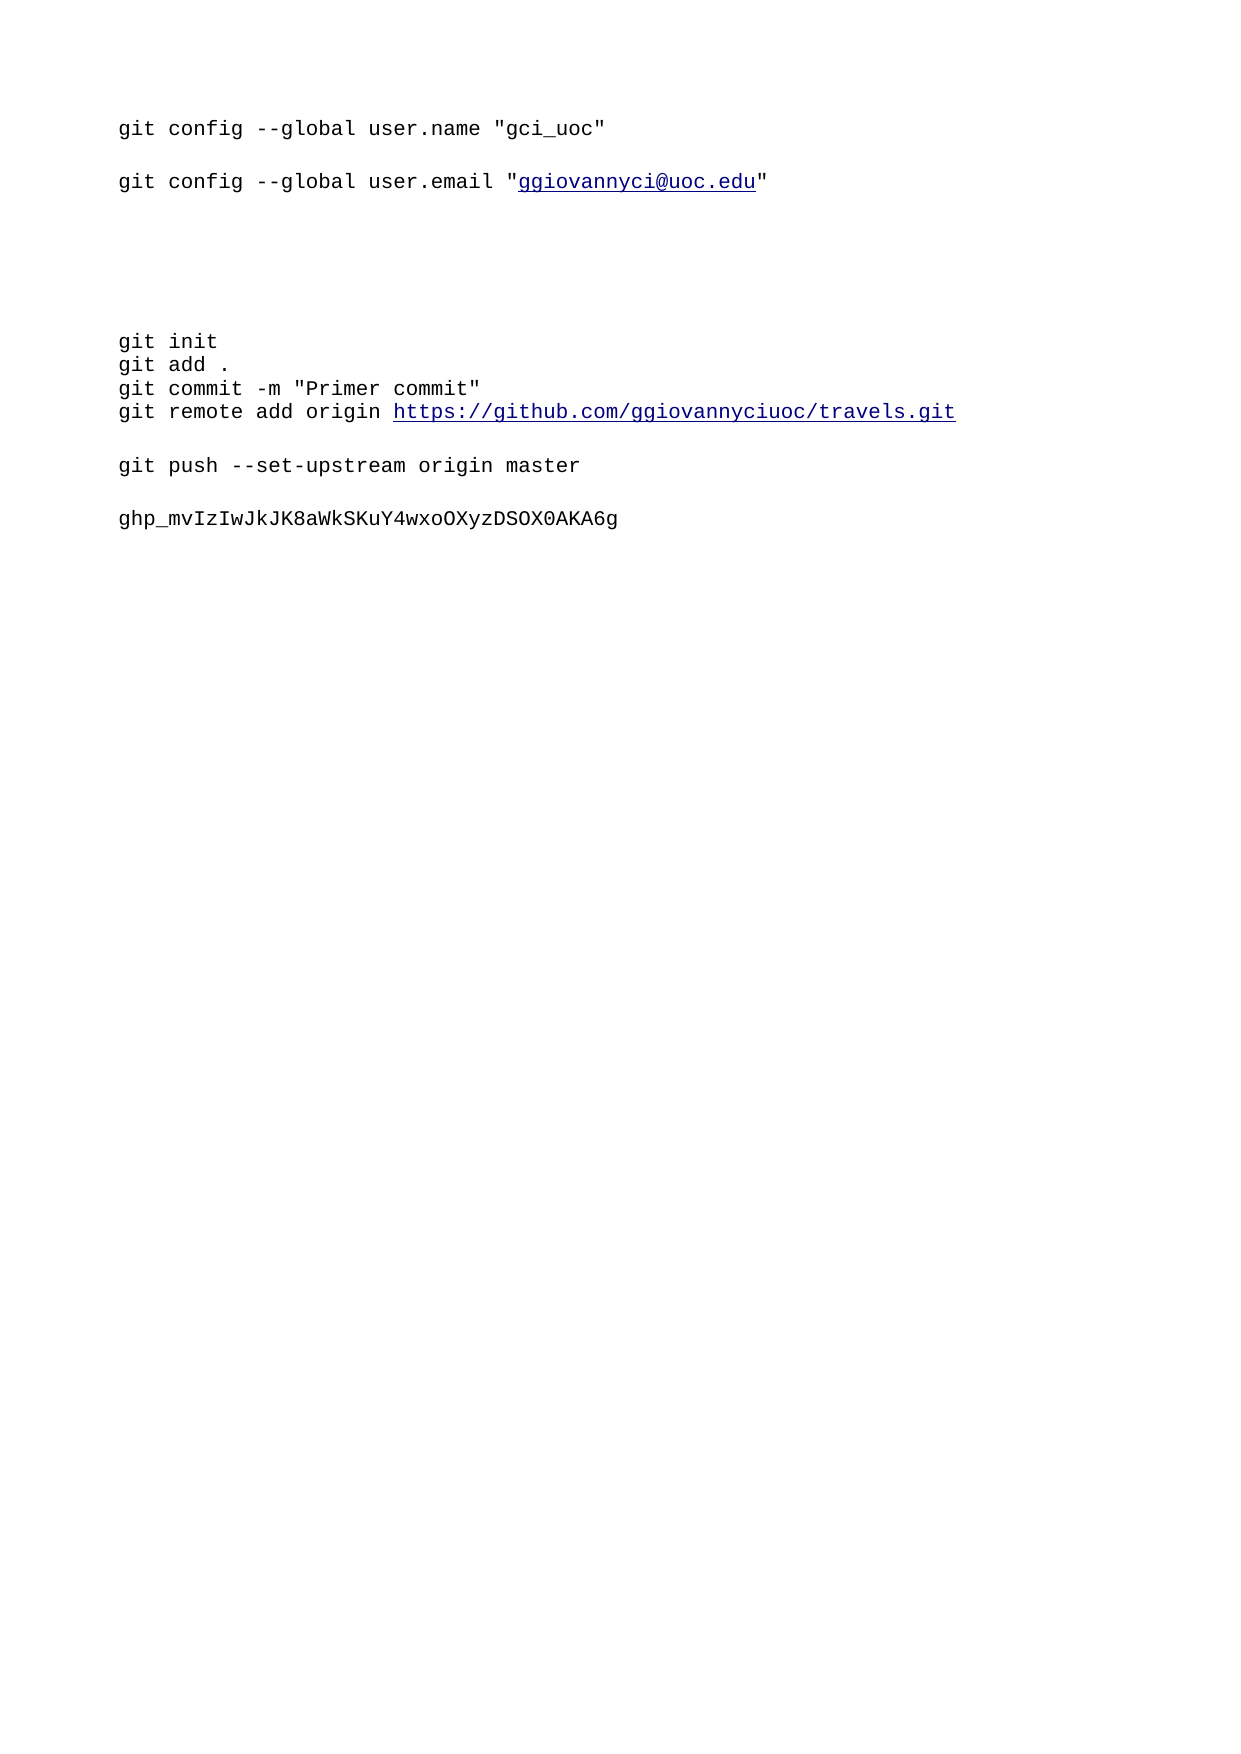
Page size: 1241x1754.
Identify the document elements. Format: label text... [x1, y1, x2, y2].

text 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 [118, 508, 1122, 531]
text git config --global user.email "ggiovannyci@uoc.edu" [118, 171, 1122, 195]
text git init [118, 331, 1122, 354]
text git add . [118, 354, 1122, 378]
text git config --global user.name "gci_uoc" [118, 118, 1122, 142]
text git remote add origin https://github.com/ggiovannyciuoc/travels.git [118, 402, 1122, 425]
text git push --set-upstream origin master [118, 455, 1122, 478]
text git commit -m "Primer commit" [118, 378, 1122, 402]
